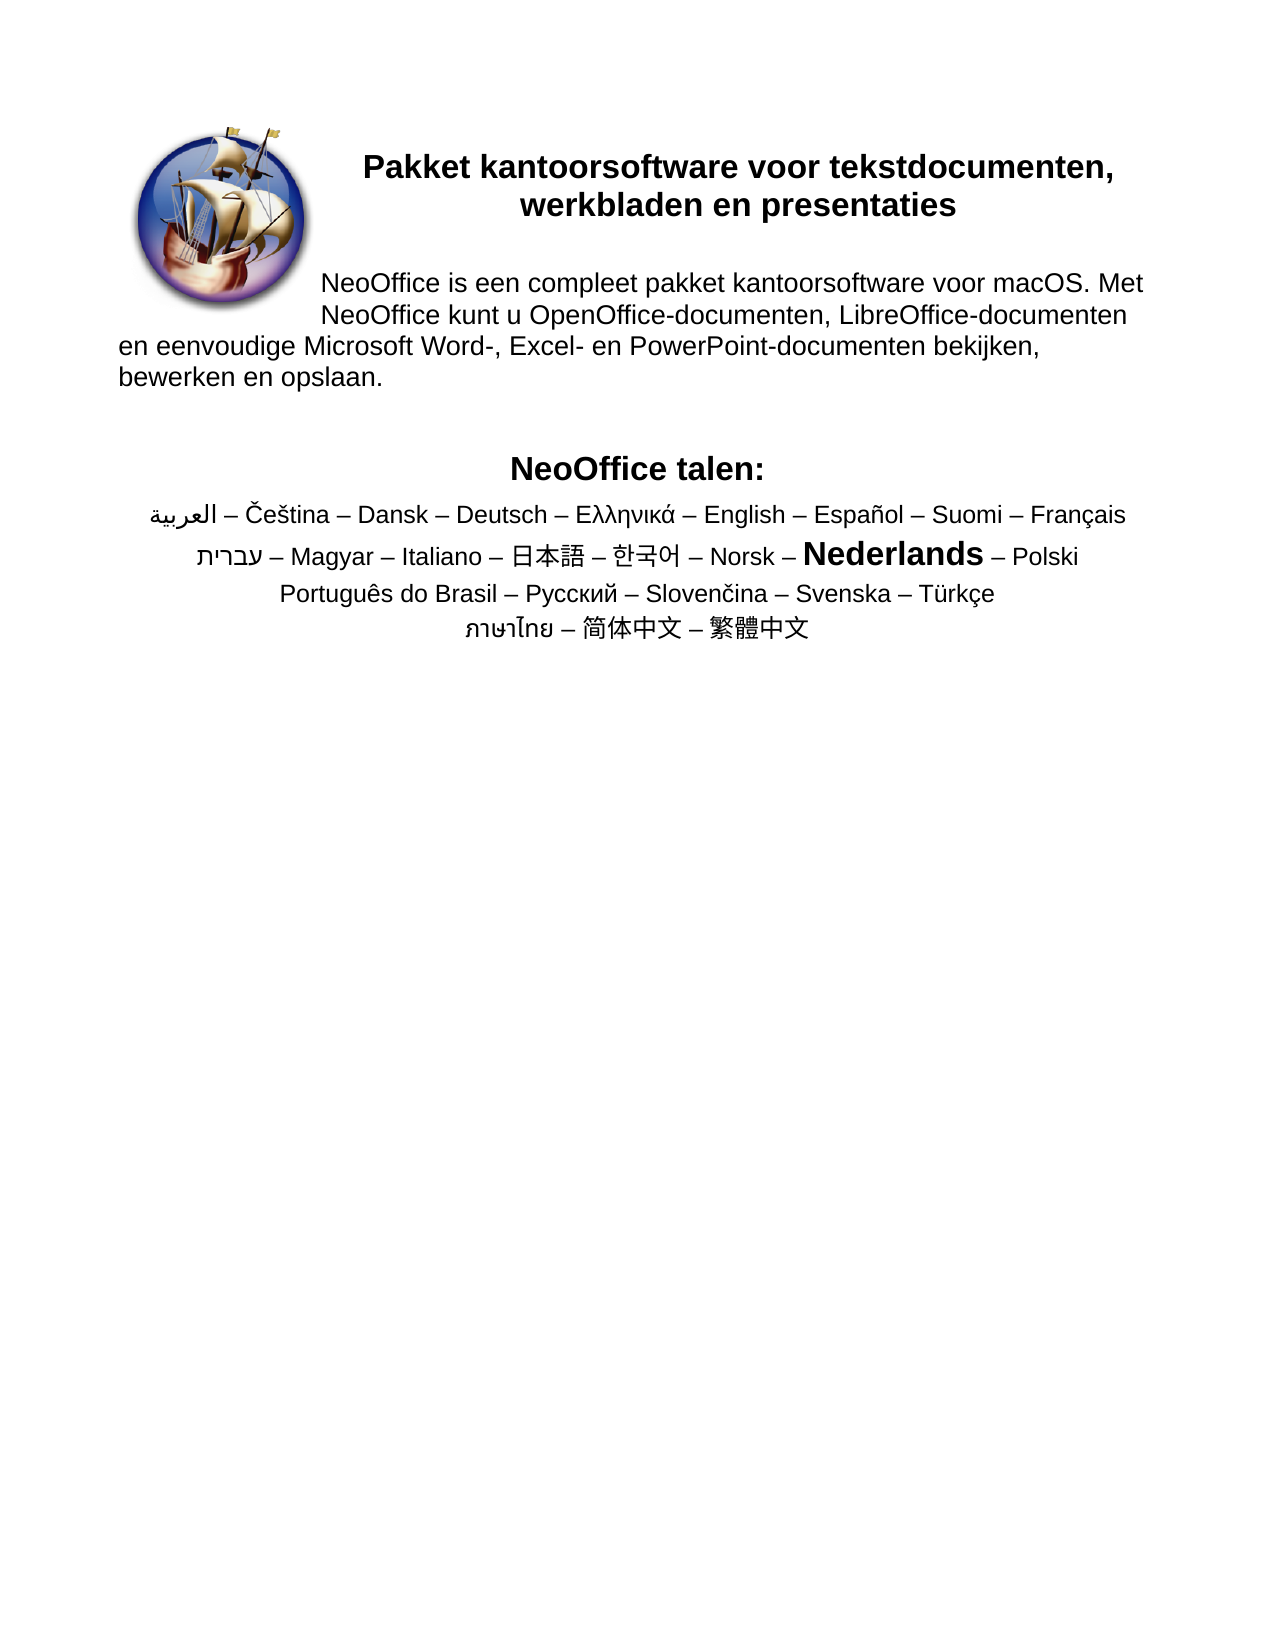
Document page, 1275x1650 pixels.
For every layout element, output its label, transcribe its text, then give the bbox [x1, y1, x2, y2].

picture [120, 119, 321, 319]
text NeoOffice is een compleet pakket kantoorsoftware voor macOS. Met NeoOffice kunt u OpenOffice-documenten, LibreOffice-documenten en eenvoudige Microsoft Word-, Excel- en PowerPoint-documenten bekijken, bewerken en opslaan. [118, 267, 1157, 392]
text עברית – Magyar – Italiano – 日本語 – 한국어 – Norsk – Nederlands – Polski [118, 534, 1157, 573]
text Português do Brasil – Pусский – Slovenčina – Svenska – Türkçe [118, 579, 1157, 608]
text Pakket kantoorsoftware voor tekstdocumenten, [118, 118, 1157, 185]
text werkbladen en presentaties [321, 185, 1157, 224]
text العربية – Čeština – Dansk – Deutsch – Ελληνικά – English – Español – Suomi – Français [118, 500, 1157, 528]
text ภาษาไทย – 简体中文 – 繁體中文 [118, 614, 1157, 642]
text NeoOffice talen: [118, 449, 1157, 487]
